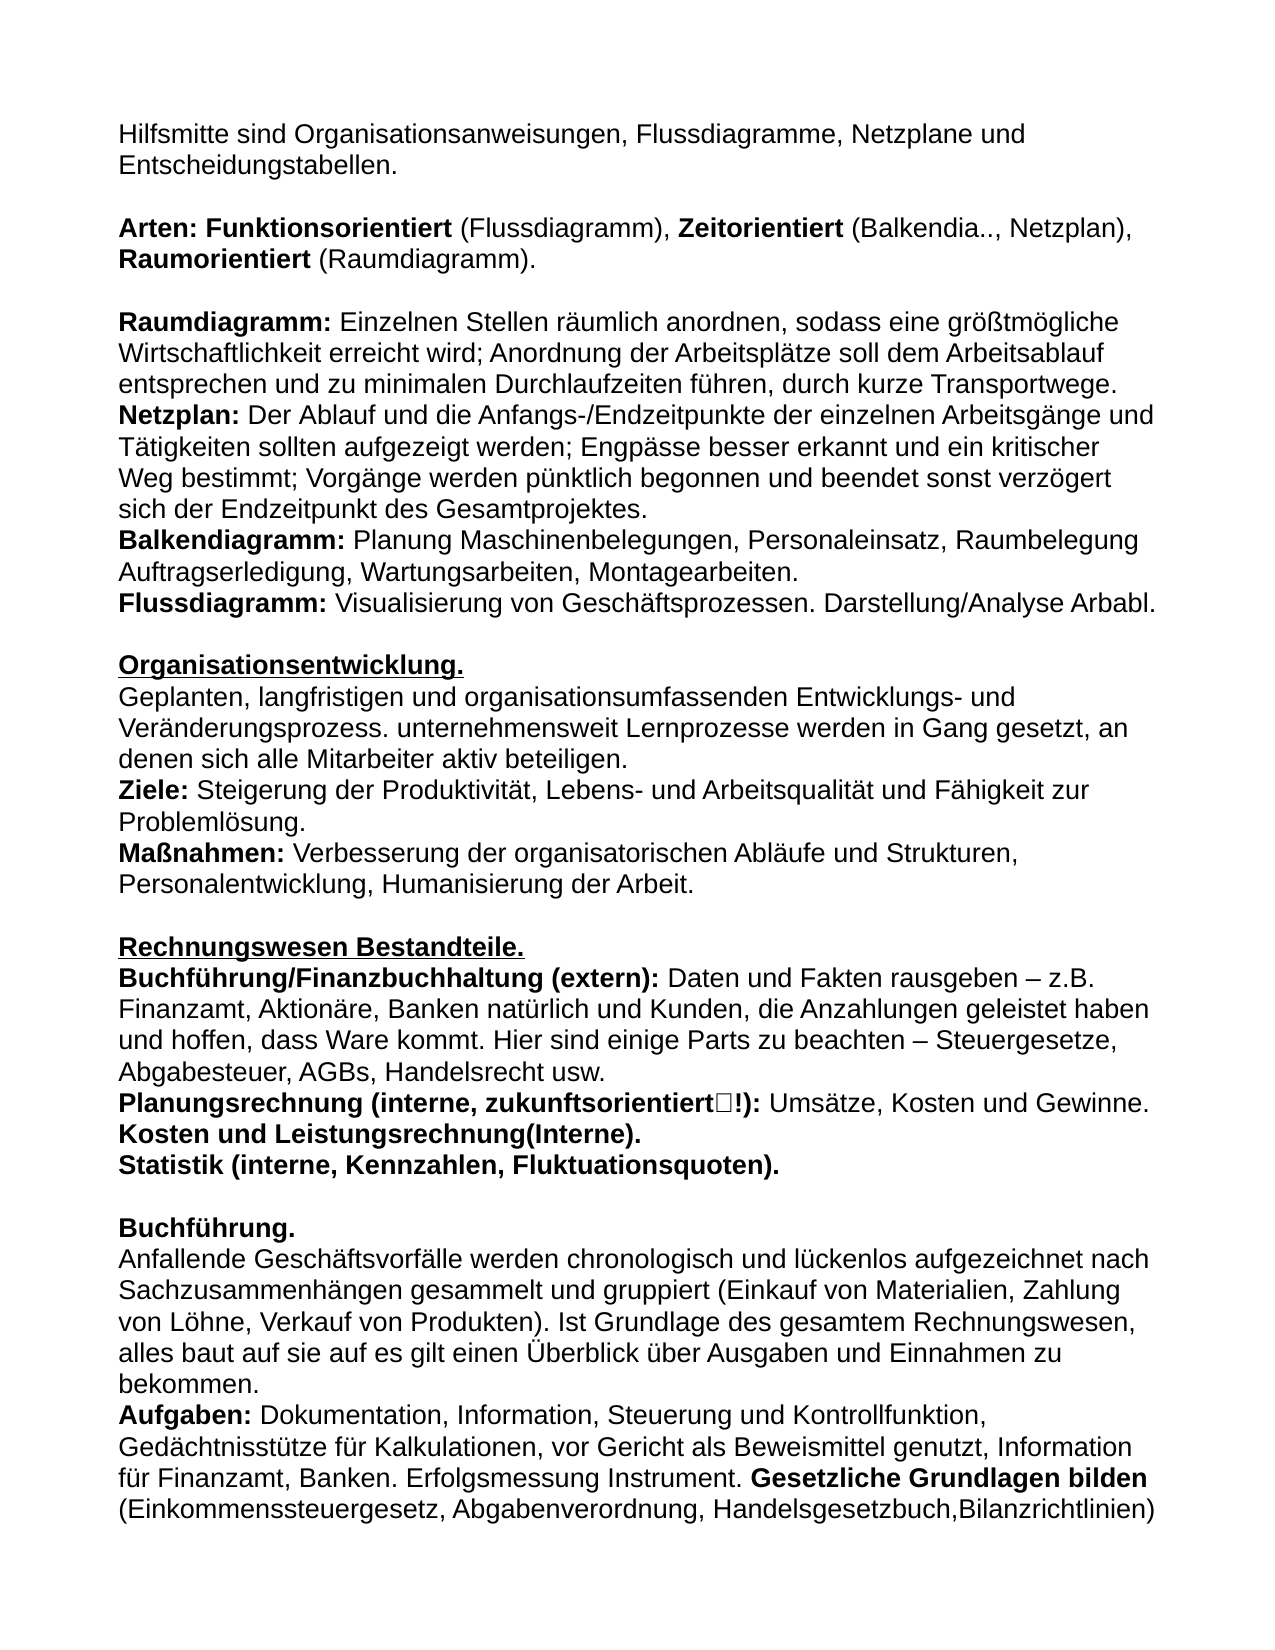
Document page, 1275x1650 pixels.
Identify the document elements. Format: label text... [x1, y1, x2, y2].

text Anfallende Geschäftsvorfälle werden chronologisch und lückenlos aufgezeichnet nach Sachzusammenhängen gesammelt und gruppiert (Einkauf von Materialien, Zahlung von Löhne, Verkauf von Produkten). Ist Grundlage des gesamtem Rechnungswesen, alles baut auf sie auf es gilt einen Überblick über Ausgaben und Einnahmen zu bekommen. [118, 1243, 1157, 1399]
text Buchführung/Finanzbuchhaltung (extern): Daten und Fakten rausgeben – z.B. Finanzamt, Aktionäre, Banken natürlich und Kunden, die Anzahlungen geleistet haben und hoffen, dass Ware kommt. Hier sind einige Parts zu beachten – Steuergesetze, Abgabesteuer, AGBs, Handelsrecht usw. [118, 962, 1157, 1087]
text Aufgaben: Dokumentation, Information, Steuerung und Kontrollfunktion, Gedächtnisstütze für Kalkulationen, vor Gericht als Beweismittel genutzt, Information für Finanzamt, Banken. Erfolgsmessung Instrument. Gesetzliche Grundlagen bilden (Einkommenssteuergesetz, Abgabenverordnung, Handelsgesetzbuch,Bilanzrichtlinien) [118, 1399, 1157, 1524]
text Statistik (interne, Kennzahlen, Fluktuationsquoten). [118, 1149, 1157, 1181]
text Buchführung. [118, 1212, 1157, 1243]
text Kosten und Leistungsrechnung(Interne). [118, 1118, 1157, 1149]
text Organisationsentwicklung. [118, 649, 1157, 681]
text Planungsrechnung (interne, zukunftsorientiert!): Umsätze, Kosten und Gewinne. [118, 1087, 1157, 1118]
text Arten: Funktionsorientiert (Flussdiagramm), Zeitorientiert (Balkendia.., Netzplan), Raumorientiert (Raumdiagramm). [118, 212, 1157, 274]
text Hilfsmitte sind Organisationsanweisungen, Flussdiagramme, Netzplane und Entscheidungstabellen. [118, 118, 1157, 181]
text Netzplan: Der Ablauf und die Anfangs-/Endzeitpunkte der einzelnen Arbeitsgänge und Tätigkeiten sollten aufgezeigt werden; Engpässe besser erkannt und ein kritischer Weg bestimmt; Vorgänge werden pünktlich begonnen und beendet sonst verzögert sich der Endzeitpunkt des Gesamtprojektes. [118, 399, 1157, 524]
text Geplanten, langfristigen und organisationsumfassenden Entwicklungs- und Veränderungsprozess. unternehmensweit Lernprozesse werden in Gang gesetzt, an denen sich alle Mitarbeiter aktiv beteiligen. [118, 681, 1157, 774]
text Maßnahmen: Verbesserung der organisatorischen Abläufe und Strukturen, Personalentwicklung, Humanisierung der Arbeit. [118, 837, 1157, 899]
text Raumdiagramm: Einzelnen Stellen räumlich anordnen, sodass eine größtmögliche Wirtschaftlichkeit erreicht wird; Anordnung der Arbeitsplätze soll dem Arbeitsablauf entsprechen und zu minimalen Durchlaufzeiten führen, durch kurze Transportwege. [118, 306, 1157, 399]
text Balkendiagramm: Planung Maschinenbelegungen, Personaleinsatz, Raumbelegung Auftragserledigung, Wartungsarbeiten, Montagearbeiten. [118, 524, 1157, 587]
text Flussdiagramm: Visualisierung von Geschäftsprozessen. Darstellung/Analyse Arbabl. [118, 587, 1157, 618]
text Ziele: Steigerung der Produktivität, Lebens- und Arbeitsqualität und Fähigkeit zur Problemlösung. [118, 774, 1157, 837]
text Rechnungswesen Bestandteile. [118, 931, 1157, 962]
